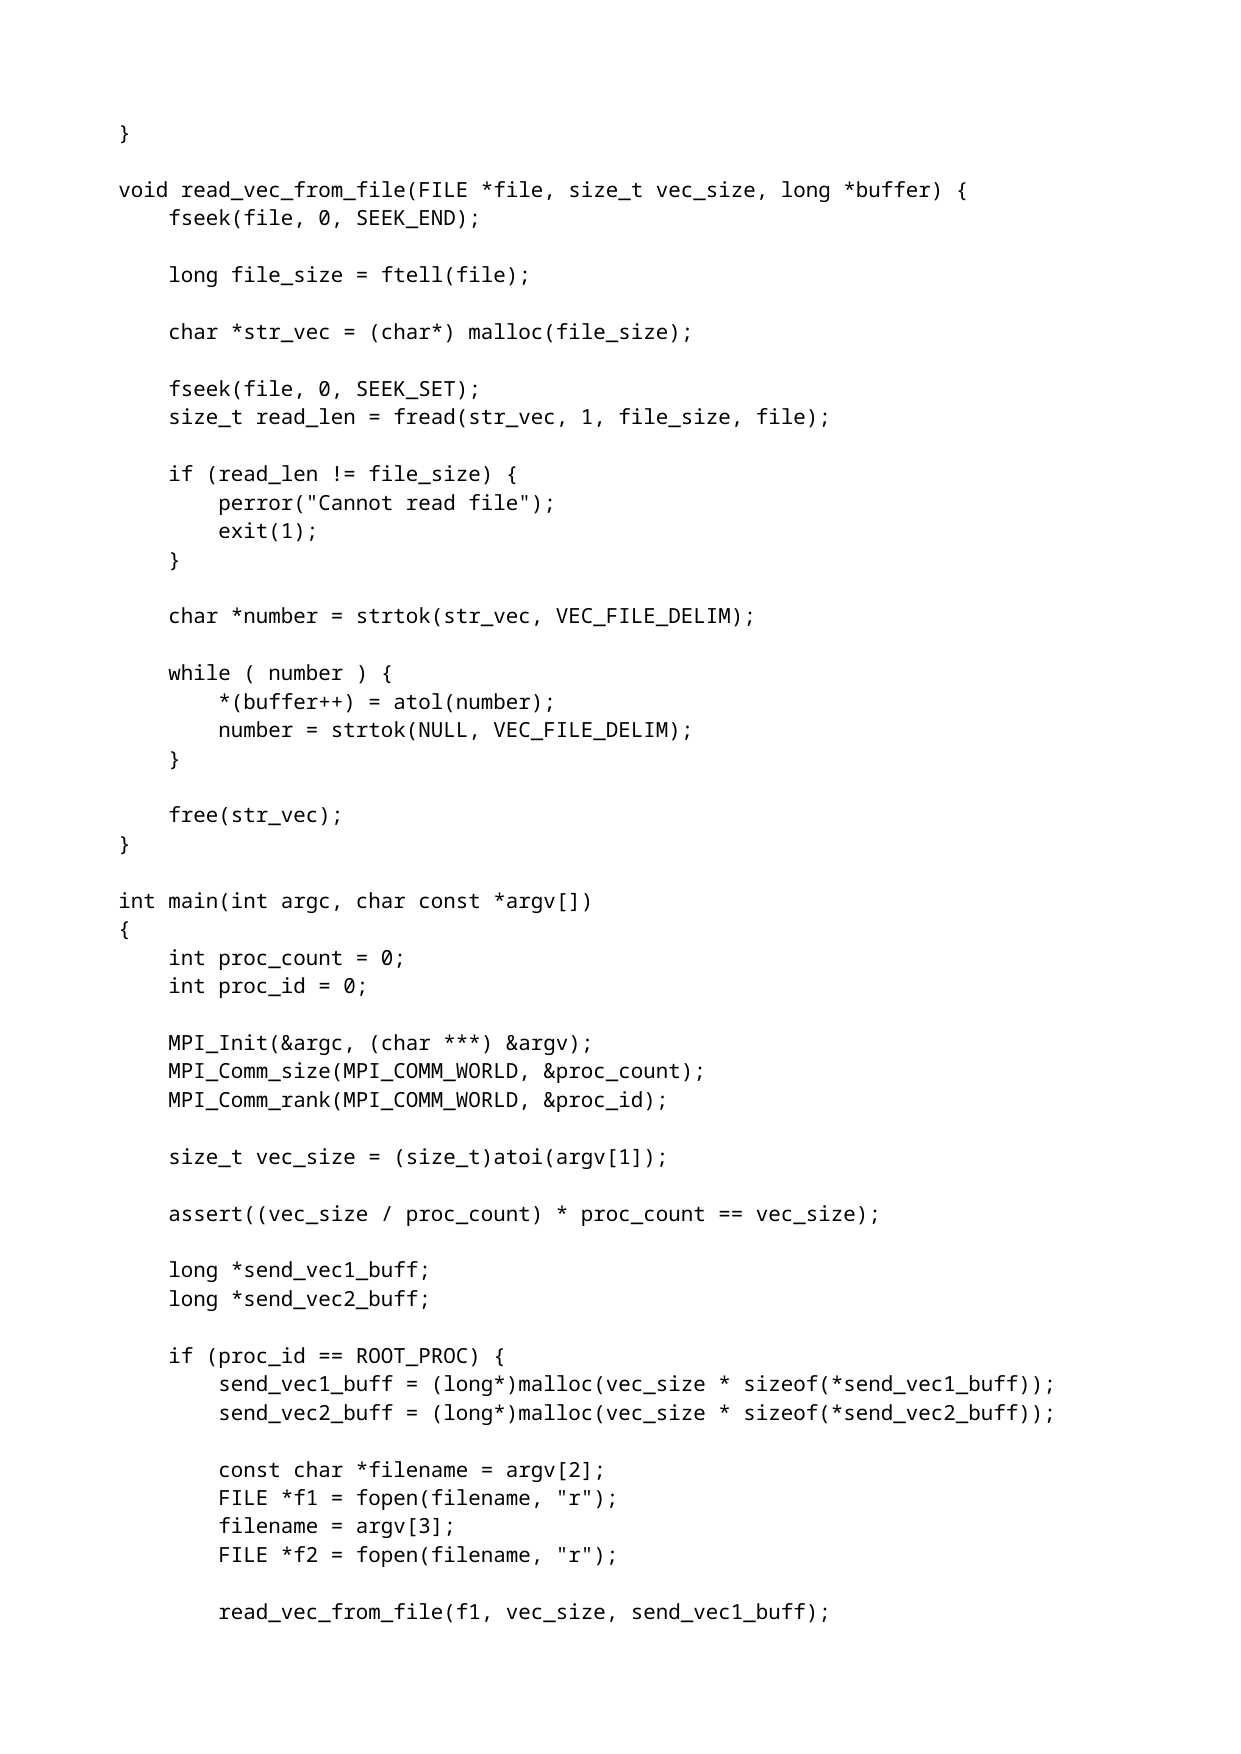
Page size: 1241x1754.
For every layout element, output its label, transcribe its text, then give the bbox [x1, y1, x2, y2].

text { [118, 914, 1122, 943]
text exit(1); [118, 516, 1122, 545]
text int proc_id = 0; [118, 971, 1122, 1000]
text int proc_count = 0; [118, 943, 1122, 971]
text MPI_Comm_size(MPI_COMM_WORLD, &proc_count); [118, 1057, 1122, 1085]
text void read_vec_from_file(FILE *file, size_t vec_size, long *buffer) { [118, 175, 1122, 203]
text free(str_vec); [118, 801, 1122, 829]
text size_t vec_size = (size_t)atoi(argv[1]); [118, 1142, 1122, 1170]
text long *send_vec2_buff; [118, 1284, 1122, 1312]
text read_vec_from_file(f1, vec_size, send_vec1_buff); [118, 1597, 1122, 1625]
text char *str_vec = (char*) malloc(file_size); [118, 317, 1122, 346]
text } [118, 829, 1122, 857]
text fseek(file, 0, SEEK_SET); [118, 374, 1122, 402]
text FILE *f2 = fopen(filename, "r"); [118, 1540, 1122, 1568]
text } [118, 118, 1122, 147]
text int main(int argc, char const *argv[]) [118, 886, 1122, 914]
text fseek(file, 0, SEEK_END); [118, 203, 1122, 232]
text send_vec1_buff = (long*)malloc(vec_size * sizeof(*send_vec1_buff)); [118, 1369, 1122, 1398]
text long file_size = ftell(file); [118, 260, 1122, 289]
text char *number = strtok(str_vec, VEC_FILE_DELIM); [118, 602, 1122, 630]
text long *send_vec1_buff; [118, 1256, 1122, 1284]
text if (read_len != file_size) { [118, 459, 1122, 488]
text const char *filename = argv[2]; [118, 1455, 1122, 1483]
text send_vec2_buff = (long*)malloc(vec_size * sizeof(*send_vec2_buff)); [118, 1398, 1122, 1426]
text while ( number ) { [118, 658, 1122, 687]
text size_t read_len = fread(str_vec, 1, file_size, file); [118, 402, 1122, 431]
text } [118, 744, 1122, 772]
text number = strtok(NULL, VEC_FILE_DELIM); [118, 715, 1122, 744]
text filename = argv[3]; [118, 1512, 1122, 1540]
text *(buffer++) = atol(number); [118, 687, 1122, 715]
text assert((vec_size / proc_count) * proc_count == vec_size); [118, 1199, 1122, 1227]
text FILE *f1 = fopen(filename, "r"); [118, 1483, 1122, 1512]
text MPI_Comm_rank(MPI_COMM_WORLD, &proc_id); [118, 1085, 1122, 1113]
text MPI_Init(&argc, (char ***) &argv); [118, 1028, 1122, 1057]
text perror("Cannot read file"); [118, 488, 1122, 516]
text if (proc_id == ROOT_PROC) { [118, 1341, 1122, 1369]
text } [118, 545, 1122, 573]
